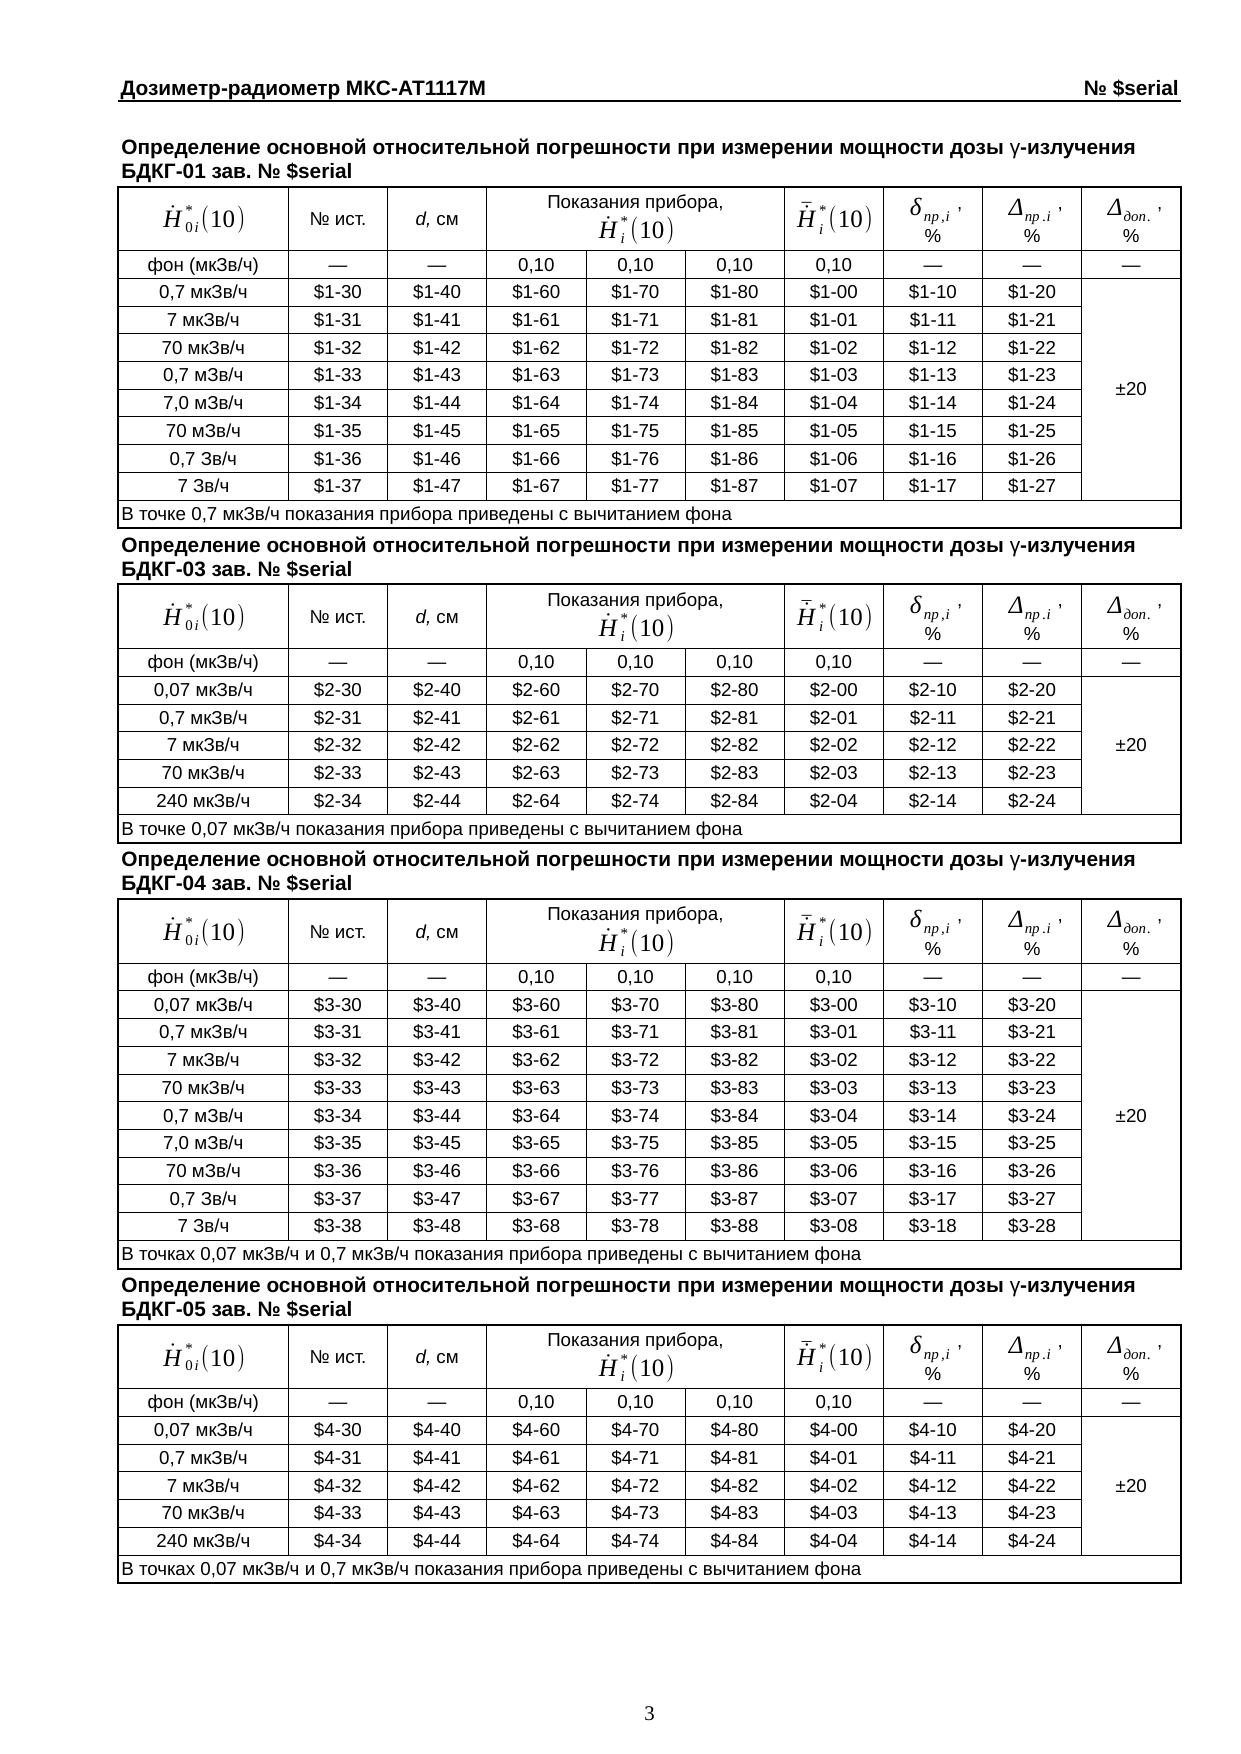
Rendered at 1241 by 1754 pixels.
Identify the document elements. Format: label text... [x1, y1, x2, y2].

table_cell $3-75 [587, 1130, 685, 1157]
table_cell 0,10 [785, 964, 883, 990]
table_cell $1-07 [785, 473, 883, 499]
table_cell 0,07 мкЗв/ч [119, 1417, 288, 1444]
table_cell d, см [388, 188, 486, 250]
table_cell $3-28 [983, 1213, 1081, 1240]
table_cell $3-21 [983, 1019, 1081, 1046]
table_cell — [388, 964, 486, 990]
table_cell $1-81 [686, 307, 784, 333]
table_cell $4-63 [487, 1500, 586, 1527]
table_cell $1-85 [686, 417, 784, 444]
table_cell $2-20 [983, 677, 1081, 703]
table_cell $1-71 [587, 307, 685, 333]
table_cell $2-10 [884, 677, 982, 703]
table_cell 7,0 мЗв/ч [119, 1130, 288, 1157]
table_cell $3-65 [487, 1130, 586, 1157]
table_cell 0,7 мкЗв/ч [119, 1019, 288, 1046]
table_cell $3-72 [587, 1047, 685, 1073]
table_cell $3-07 [785, 1185, 883, 1212]
table_cell [119, 900, 288, 963]
table_cell $2-32 [289, 732, 387, 759]
table_cell $4-43 [388, 1500, 486, 1527]
table_cell $3-02 [785, 1047, 883, 1073]
table_cell $1-27 [983, 473, 1081, 499]
table_header Определение основной относительной погрешности при измерении мощности дозы γ-излучения БДКГ-05 зав. № $serial [118, 1270, 1181, 1323]
table_cell d, см [388, 900, 486, 963]
table_cell $3-24 [983, 1102, 1081, 1129]
table_cell 0,7 мкЗв/ч [119, 1445, 288, 1471]
table_cell 240 мкЗв/ч [119, 1528, 288, 1554]
table_cell $2-82 [686, 732, 784, 759]
table_cell ±20 [1082, 279, 1180, 499]
table_cell $3-26 [983, 1158, 1081, 1184]
table_cell $1-24 [983, 390, 1081, 416]
table_cell ±20 [1082, 677, 1180, 814]
table_cell $3-43 [388, 1075, 486, 1101]
table_cell $3-40 [388, 991, 486, 1018]
table_cell $3-86 [686, 1158, 784, 1184]
table_cell $1-80 [686, 279, 784, 306]
table_cell В точках 0,07 мкЗв/ч и 0,7 мкЗв/ч показания прибора приведены с вычитанием фона [119, 1556, 1180, 1582]
table_cell $1-40 [388, 279, 486, 306]
table_cell $2-40 [388, 677, 486, 703]
table_cell ±20 [1082, 991, 1180, 1240]
table_cell $3-10 [884, 991, 982, 1018]
table_cell $2-01 [785, 705, 883, 731]
table_cell $3-23 [983, 1075, 1081, 1101]
table_cell $4-72 [587, 1472, 685, 1499]
table_cell — [289, 649, 387, 676]
table_cell , % [1082, 1326, 1180, 1388]
table_cell $1-65 [487, 417, 586, 444]
table_cell $3-70 [587, 991, 685, 1018]
table_cell $2-22 [983, 732, 1081, 759]
table_cell $3-20 [983, 991, 1081, 1018]
table_cell $3-82 [686, 1047, 784, 1073]
table_cell $1-86 [686, 445, 784, 472]
table_cell 7 мкЗв/ч [119, 1047, 288, 1073]
table_cell $4-34 [289, 1528, 387, 1554]
table_cell $4-41 [388, 1445, 486, 1471]
table_cell $3-71 [587, 1019, 685, 1046]
table_cell $4-14 [884, 1528, 982, 1554]
table_cell $4-21 [983, 1445, 1081, 1471]
table_cell , % [983, 585, 1081, 648]
table_cell Показания прибора, [487, 1326, 784, 1388]
table_cell $1-33 [289, 362, 387, 389]
table_cell $1-31 [289, 307, 387, 333]
table_cell $3-68 [487, 1213, 586, 1240]
table_cell $3-36 [289, 1158, 387, 1184]
table_cell $4-10 [884, 1417, 982, 1444]
table_cell $2-64 [487, 788, 586, 814]
table_cell — [884, 964, 982, 990]
table_cell 7 мкЗв/ч [119, 732, 288, 759]
table_cell $2-31 [289, 705, 387, 731]
table_cell 0,10 [487, 964, 586, 990]
table_cell , % [983, 1326, 1081, 1388]
table_cell 70 мкЗв/ч [119, 1500, 288, 1527]
table_cell 0,10 [487, 649, 586, 676]
table_header Определение основной относительной погрешности при измерении мощности дозы γ-излучения БДКГ-03 зав. № $serial [118, 529, 1181, 583]
table_cell $1-23 [983, 362, 1081, 389]
table_cell [785, 188, 883, 250]
table_header Определение основной относительной погрешности при измерении мощности дозы γ-излучения БДКГ-04 зав. № $serial [118, 844, 1181, 898]
table_cell 0,10 [686, 251, 784, 278]
table_cell $4-80 [686, 1417, 784, 1444]
table_cell $4-81 [686, 1445, 784, 1471]
table_cell $1-62 [487, 334, 586, 361]
table_cell 70 мкЗв/ч [119, 334, 288, 361]
table_cell 0,10 [487, 251, 586, 278]
table_cell 0,7 мкЗв/ч [119, 279, 288, 306]
table_cell $1-03 [785, 362, 883, 389]
table_cell $1-61 [487, 307, 586, 333]
table_cell Показания прибора, [487, 585, 784, 648]
table_cell $3-44 [388, 1102, 486, 1129]
table_cell 0,7 Зв/ч [119, 1185, 288, 1212]
table_cell , % [1082, 585, 1180, 648]
table_cell [119, 188, 288, 250]
table_cell , % [884, 585, 982, 648]
table_cell 0,10 [686, 649, 784, 676]
table_cell $3-62 [487, 1047, 586, 1073]
table_cell — [1082, 649, 1180, 676]
table_cell $3-87 [686, 1185, 784, 1212]
table_cell фон (мкЗв/ч) [119, 964, 288, 990]
table_cell — [289, 964, 387, 990]
table_cell $1-44 [388, 390, 486, 416]
table_cell $1-43 [388, 362, 486, 389]
table_cell [119, 1326, 288, 1388]
table_cell $2-43 [388, 760, 486, 787]
table_cell $2-34 [289, 788, 387, 814]
table_cell № ист. [289, 188, 387, 250]
table_cell $1-74 [587, 390, 685, 416]
table_cell — [1082, 1389, 1180, 1416]
table_cell $2-80 [686, 677, 784, 703]
table_cell 0,07 мкЗв/ч [119, 677, 288, 703]
table_cell $1-10 [884, 279, 982, 306]
table_cell — [983, 251, 1081, 278]
table_cell 0,10 [686, 964, 784, 990]
table_cell $1-60 [487, 279, 586, 306]
table_cell $1-73 [587, 362, 685, 389]
table_cell $2-41 [388, 705, 486, 731]
table_cell $3-32 [289, 1047, 387, 1073]
table_cell 70 мкЗв/ч [119, 1075, 288, 1101]
table_cell $3-84 [686, 1102, 784, 1129]
table_cell 0,10 [686, 1389, 784, 1416]
table_cell ±20 [1082, 1417, 1180, 1554]
table_cell $3-30 [289, 991, 387, 1018]
table_cell $2-74 [587, 788, 685, 814]
table_cell $2-73 [587, 760, 685, 787]
table_cell $3-60 [487, 991, 586, 1018]
table_cell — [289, 251, 387, 278]
table_cell 0,10 [785, 649, 883, 676]
table_cell 0,10 [587, 964, 685, 990]
table_cell $1-32 [289, 334, 387, 361]
table_cell 0,7 мЗв/ч [119, 1102, 288, 1129]
table_cell $3-78 [587, 1213, 685, 1240]
table_cell $2-81 [686, 705, 784, 731]
table_cell $3-17 [884, 1185, 982, 1212]
table_cell — [388, 649, 486, 676]
table_cell — [388, 251, 486, 278]
table_cell $3-04 [785, 1102, 883, 1129]
table_cell $1-17 [884, 473, 982, 499]
table_cell $1-84 [686, 390, 784, 416]
table_cell — [884, 1389, 982, 1416]
table_cell $1-14 [884, 390, 982, 416]
table_cell $3-45 [388, 1130, 486, 1157]
table_cell $1-16 [884, 445, 982, 472]
table_cell Показания прибора, [487, 900, 784, 963]
table_cell , % [1082, 188, 1180, 250]
table_cell $4-11 [884, 1445, 982, 1471]
table_cell $2-23 [983, 760, 1081, 787]
table_cell $1-64 [487, 390, 586, 416]
table_cell [785, 900, 883, 963]
table_cell — [884, 251, 982, 278]
table_cell 0,10 [785, 1389, 883, 1416]
table_cell 70 мкЗв/ч [119, 760, 288, 787]
table_cell $1-82 [686, 334, 784, 361]
table_cell $2-02 [785, 732, 883, 759]
table_cell 240 мкЗв/ч [119, 788, 288, 814]
table_cell $1-30 [289, 279, 387, 306]
table_cell $2-63 [487, 760, 586, 787]
table_cell 0,7 Зв/ч [119, 445, 288, 472]
table_cell [785, 1326, 883, 1388]
table_cell $4-12 [884, 1472, 982, 1499]
table_cell $4-32 [289, 1472, 387, 1499]
table_cell фон (мкЗв/ч) [119, 251, 288, 278]
table_cell $3-38 [289, 1213, 387, 1240]
table_cell $3-64 [487, 1102, 586, 1129]
table_cell $2-42 [388, 732, 486, 759]
table_cell d, см [388, 585, 486, 648]
table_cell $2-21 [983, 705, 1081, 731]
table_cell $4-31 [289, 1445, 387, 1471]
table_cell фон (мкЗв/ч) [119, 649, 288, 676]
table_cell $4-24 [983, 1528, 1081, 1554]
table_cell $3-31 [289, 1019, 387, 1046]
table_cell , % [983, 900, 1081, 963]
table_cell $4-62 [487, 1472, 586, 1499]
table_cell $3-37 [289, 1185, 387, 1212]
table_cell $3-05 [785, 1130, 883, 1157]
table_cell Показания прибора, [487, 188, 784, 250]
table_cell $1-05 [785, 417, 883, 444]
table_cell $3-15 [884, 1130, 982, 1157]
table_cell $2-72 [587, 732, 685, 759]
table_cell $3-66 [487, 1158, 586, 1184]
table_cell $2-13 [884, 760, 982, 787]
table_cell $3-81 [686, 1019, 784, 1046]
table_cell $1-22 [983, 334, 1081, 361]
table_cell $4-84 [686, 1528, 784, 1554]
table_cell $4-33 [289, 1500, 387, 1527]
table_cell В точке 0,7 мкЗв/ч показания прибора приведены с вычитанием фона [119, 501, 1180, 527]
table_cell $1-77 [587, 473, 685, 499]
table_cell $1-04 [785, 390, 883, 416]
table_cell $2-30 [289, 677, 387, 703]
table_cell 0,10 [487, 1389, 586, 1416]
table_cell [785, 585, 883, 648]
table_cell $3-41 [388, 1019, 486, 1046]
table_cell $4-30 [289, 1417, 387, 1444]
table_cell 0,10 [587, 251, 685, 278]
table_cell $1-35 [289, 417, 387, 444]
table_cell $1-72 [587, 334, 685, 361]
table_cell $4-70 [587, 1417, 685, 1444]
table_cell 70 мЗв/ч [119, 417, 288, 444]
table_cell $3-01 [785, 1019, 883, 1046]
table_cell $4-44 [388, 1528, 486, 1554]
table_cell , % [884, 188, 982, 250]
table_cell $3-18 [884, 1213, 982, 1240]
table_cell — [983, 649, 1081, 676]
table_cell $2-44 [388, 788, 486, 814]
table_cell $1-63 [487, 362, 586, 389]
table_cell $2-03 [785, 760, 883, 787]
table_cell $1-20 [983, 279, 1081, 306]
table_cell , % [884, 900, 982, 963]
table_cell $4-64 [487, 1528, 586, 1554]
table_header Определение основной относительной погрешности при измерении мощности дозы γ-излучения БДКГ-01 зав. № $serial [118, 132, 1181, 186]
table_cell $3-14 [884, 1102, 982, 1129]
table_cell $2-70 [587, 677, 685, 703]
table_cell $3-13 [884, 1075, 982, 1101]
table_cell $1-11 [884, 307, 982, 333]
table_cell $1-21 [983, 307, 1081, 333]
table_cell $1-00 [785, 279, 883, 306]
table_cell $2-04 [785, 788, 883, 814]
table_cell $3-48 [388, 1213, 486, 1240]
table_cell $3-12 [884, 1047, 982, 1073]
table_cell $3-42 [388, 1047, 486, 1073]
table_cell , % [1082, 900, 1180, 963]
table_cell $1-01 [785, 307, 883, 333]
table_cell $3-11 [884, 1019, 982, 1046]
table_cell 0,07 мкЗв/ч [119, 991, 288, 1018]
table_cell $3-46 [388, 1158, 486, 1184]
table_cell $4-82 [686, 1472, 784, 1499]
table_cell — [983, 1389, 1081, 1416]
table_cell $2-00 [785, 677, 883, 703]
table_cell $1-02 [785, 334, 883, 361]
table_cell $1-41 [388, 307, 486, 333]
table_cell $4-61 [487, 1445, 586, 1471]
table_cell 70 мЗв/ч [119, 1158, 288, 1184]
table_cell 0,10 [587, 1389, 685, 1416]
table_cell $1-12 [884, 334, 982, 361]
table_cell 7 Зв/ч [119, 1213, 288, 1240]
table_cell $4-13 [884, 1500, 982, 1527]
table_cell $3-25 [983, 1130, 1081, 1157]
table_cell $3-35 [289, 1130, 387, 1157]
table_cell $1-15 [884, 417, 982, 444]
table_cell $4-71 [587, 1445, 685, 1471]
table_cell $2-24 [983, 788, 1081, 814]
table_cell $3-03 [785, 1075, 883, 1101]
table_cell 7 мкЗв/ч [119, 1472, 288, 1499]
table_cell $3-74 [587, 1102, 685, 1129]
table_cell $4-00 [785, 1417, 883, 1444]
table_cell В точке 0,07 мкЗв/ч показания прибора приведены с вычитанием фона [119, 815, 1180, 842]
table_cell $4-42 [388, 1472, 486, 1499]
table_cell $1-70 [587, 279, 685, 306]
table_cell В точках 0,07 мкЗв/ч и 0,7 мкЗв/ч показания прибора приведены с вычитанием фона [119, 1241, 1180, 1267]
table_cell 0,10 [785, 251, 883, 278]
table_cell $3-08 [785, 1213, 883, 1240]
table_cell $1-87 [686, 473, 784, 499]
table_cell — [1082, 251, 1180, 278]
table_cell $4-73 [587, 1500, 685, 1527]
table_cell — [289, 1389, 387, 1416]
table_cell № ист. [289, 900, 387, 963]
table_cell $1-34 [289, 390, 387, 416]
table_cell $1-66 [487, 445, 586, 472]
table_cell $2-11 [884, 705, 982, 731]
table_cell $1-37 [289, 473, 387, 499]
table_cell $3-77 [587, 1185, 685, 1212]
table_cell № ист. [289, 1326, 387, 1388]
table_cell — [388, 1389, 486, 1416]
table_cell $4-04 [785, 1528, 883, 1554]
table_cell $3-06 [785, 1158, 883, 1184]
table_cell $4-02 [785, 1472, 883, 1499]
table_cell $3-00 [785, 991, 883, 1018]
table_cell $2-84 [686, 788, 784, 814]
table_cell $1-45 [388, 417, 486, 444]
table_cell $2-71 [587, 705, 685, 731]
table_cell [119, 585, 288, 648]
table_cell $3-76 [587, 1158, 685, 1184]
table_cell $3-27 [983, 1185, 1081, 1212]
table_cell $1-75 [587, 417, 685, 444]
table_cell $3-88 [686, 1213, 784, 1240]
table_cell , % [884, 1326, 982, 1388]
table_cell $3-22 [983, 1047, 1081, 1073]
table_cell $3-61 [487, 1019, 586, 1046]
table_cell $4-22 [983, 1472, 1081, 1499]
table_cell $1-76 [587, 445, 685, 472]
table_cell $2-12 [884, 732, 982, 759]
table_cell 0,7 мЗв/ч [119, 362, 288, 389]
table_cell $1-06 [785, 445, 883, 472]
table_cell — [1082, 964, 1180, 990]
table_cell 7 мкЗв/ч [119, 307, 288, 333]
table_cell $4-83 [686, 1500, 784, 1527]
table_cell $4-01 [785, 1445, 883, 1471]
table_cell № ист. [289, 585, 387, 648]
table_cell $3-83 [686, 1075, 784, 1101]
table_cell $3-73 [587, 1075, 685, 1101]
table_cell — [983, 964, 1081, 990]
table_cell $2-62 [487, 732, 586, 759]
table_cell $3-63 [487, 1075, 586, 1101]
table_cell 7 Зв/ч [119, 473, 288, 499]
table_cell $3-80 [686, 991, 784, 1018]
table_cell $4-03 [785, 1500, 883, 1527]
table_cell $2-33 [289, 760, 387, 787]
table_cell 0,7 мкЗв/ч [119, 705, 288, 731]
table_cell $4-60 [487, 1417, 586, 1444]
table_cell $1-67 [487, 473, 586, 499]
table_cell $3-16 [884, 1158, 982, 1184]
table_cell $1-46 [388, 445, 486, 472]
table_cell d, см [388, 1326, 486, 1388]
table_cell $3-33 [289, 1075, 387, 1101]
table_cell $4-74 [587, 1528, 685, 1554]
table_cell , % [983, 188, 1081, 250]
table_cell $2-61 [487, 705, 586, 731]
table_cell $3-67 [487, 1185, 586, 1212]
table_cell фон (мкЗв/ч) [119, 1389, 288, 1416]
table_cell $1-36 [289, 445, 387, 472]
table_cell $1-42 [388, 334, 486, 361]
table_cell $1-47 [388, 473, 486, 499]
table_cell $2-83 [686, 760, 784, 787]
table_cell $3-34 [289, 1102, 387, 1129]
table_cell $1-26 [983, 445, 1081, 472]
table_cell $4-40 [388, 1417, 486, 1444]
table_cell $4-20 [983, 1417, 1081, 1444]
table_cell $3-85 [686, 1130, 784, 1157]
table_cell $3-47 [388, 1185, 486, 1212]
table_cell $1-25 [983, 417, 1081, 444]
table_cell 0,10 [587, 649, 685, 676]
table_cell $2-14 [884, 788, 982, 814]
table_cell $2-60 [487, 677, 586, 703]
table_cell $1-13 [884, 362, 982, 389]
table_cell $1-83 [686, 362, 784, 389]
table_cell — [884, 649, 982, 676]
table_cell 7,0 мЗв/ч [119, 390, 288, 416]
table_cell $4-23 [983, 1500, 1081, 1527]
